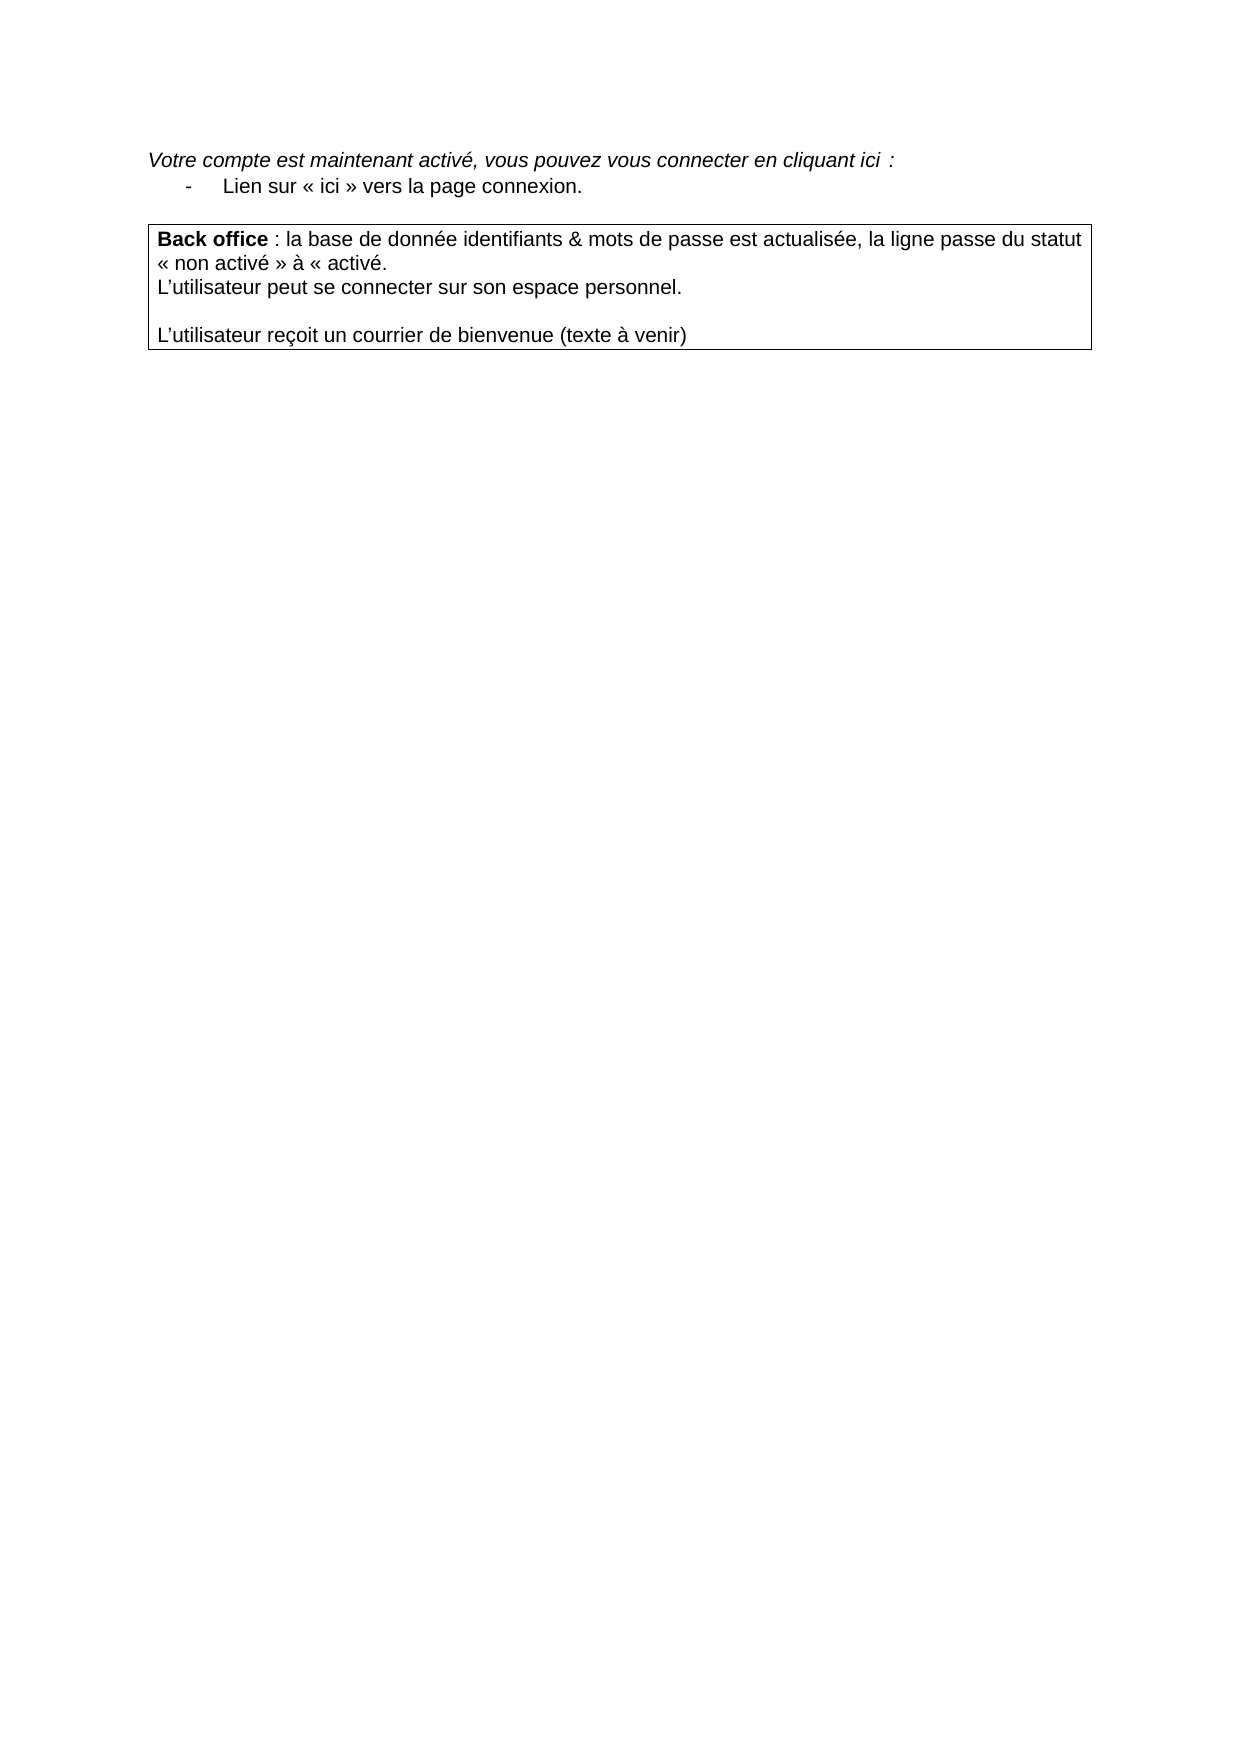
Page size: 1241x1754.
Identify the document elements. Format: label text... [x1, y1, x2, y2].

text L’utilisateur peut se connecter sur son espace personnel. [149, 272, 1091, 299]
text Votre compte est maintenant activé, vous pouvez vous connecter en cliquant ici : [148, 148, 1092, 172]
text Back office : la base de donnée identifiants & mots de passe est actualisée, la ligne passe du statut « non activé » à « activé. [149, 225, 1091, 272]
text L’utilisateur reçoit un courrier de bienvenue (texte à venir) [149, 320, 1091, 349]
list Lien sur « ici » vers la page connexion. [185, 172, 1092, 200]
